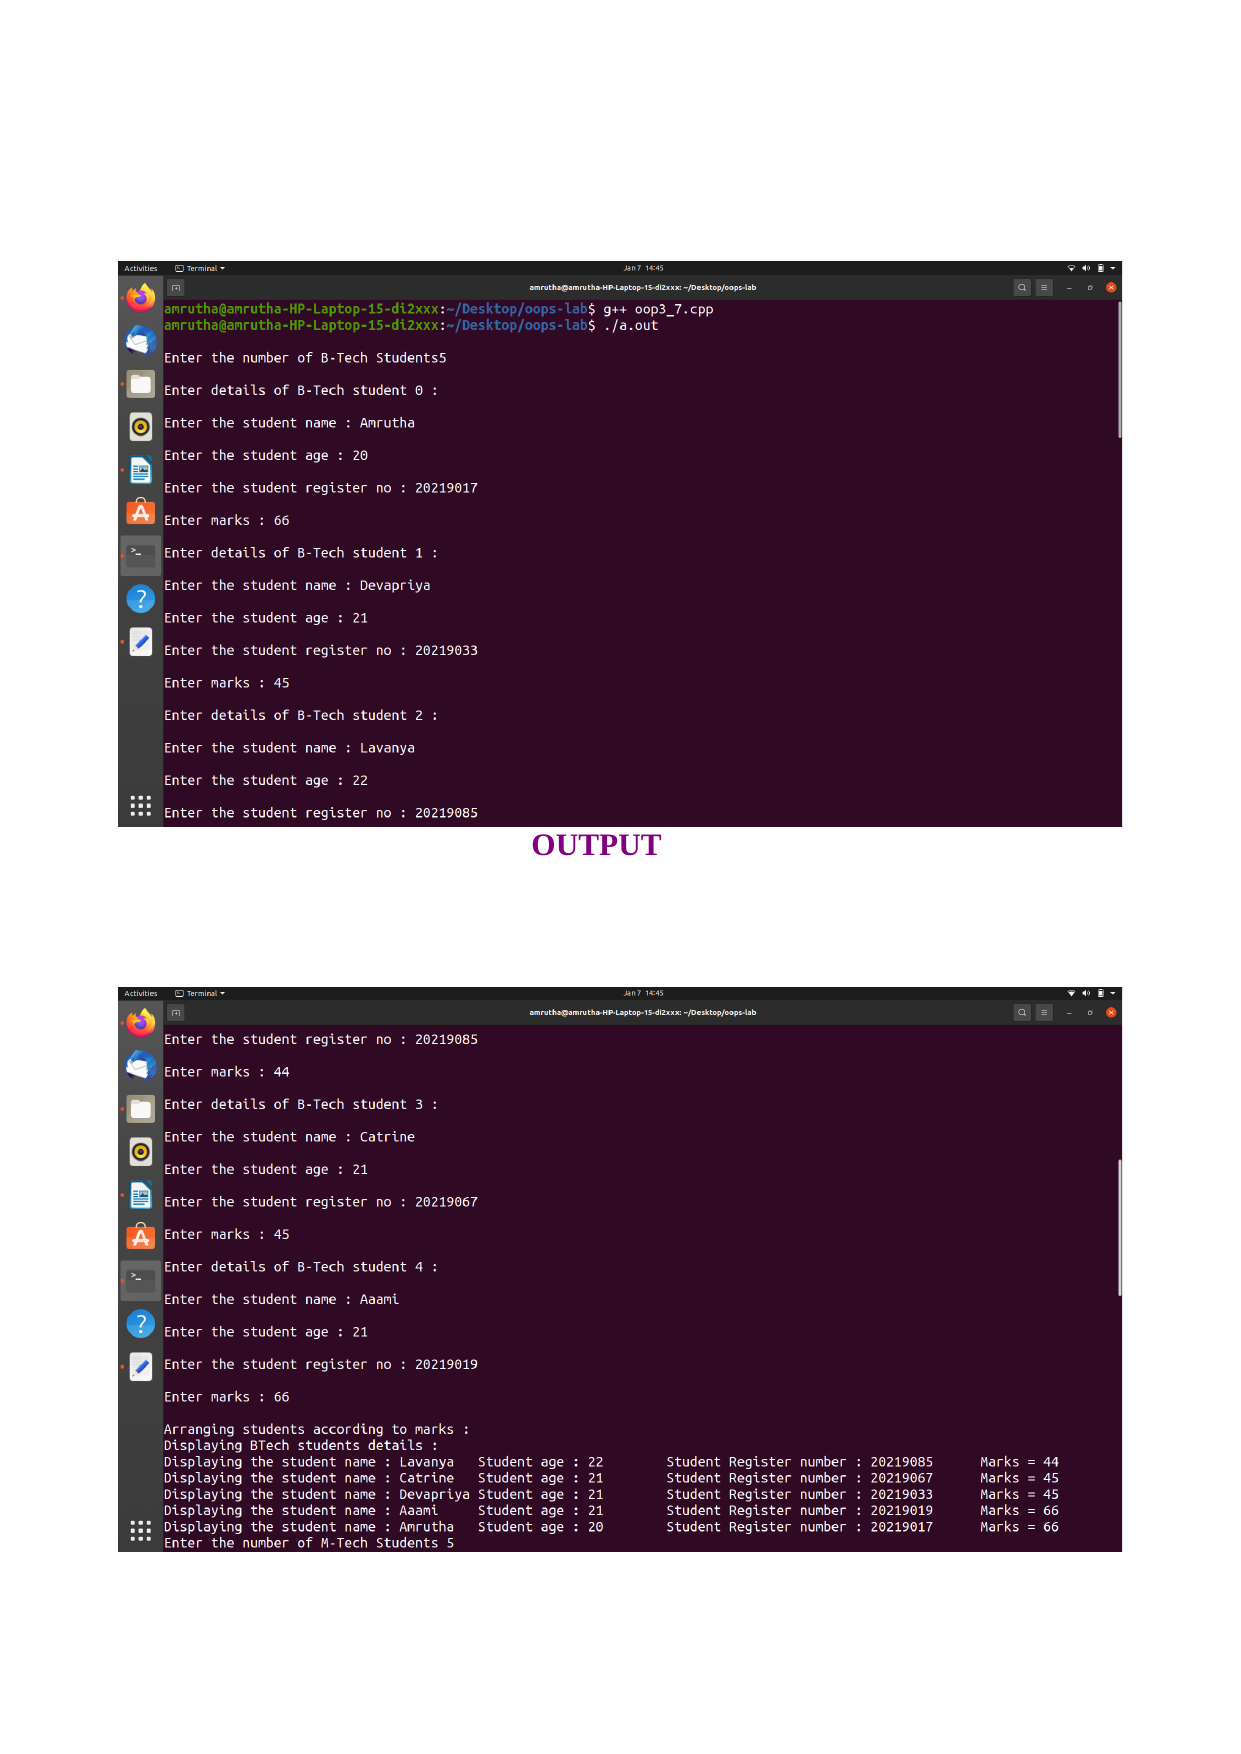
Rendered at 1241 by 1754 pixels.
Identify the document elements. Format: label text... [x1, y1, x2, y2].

picture [118, 261, 1123, 827]
text OUTPUT [118, 827, 1122, 862]
picture [118, 987, 1123, 1552]
